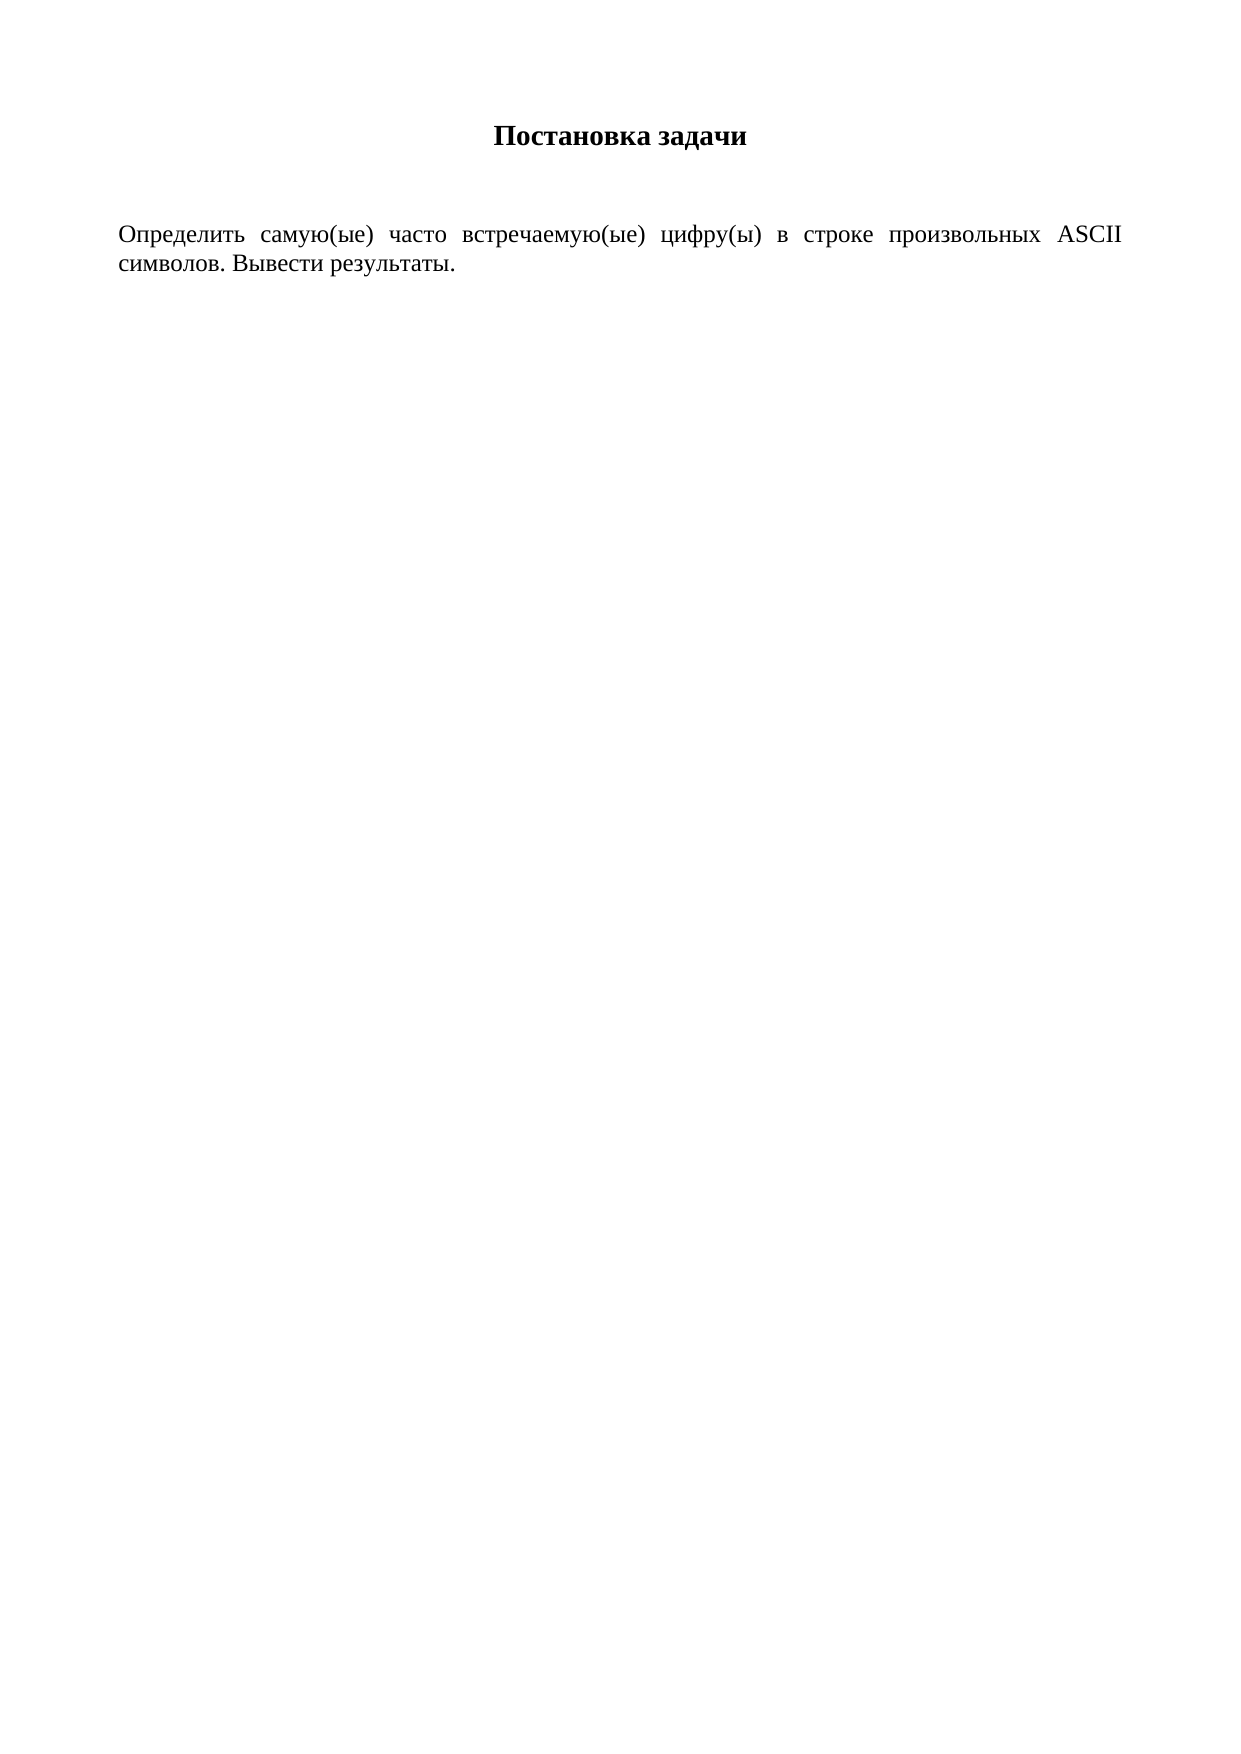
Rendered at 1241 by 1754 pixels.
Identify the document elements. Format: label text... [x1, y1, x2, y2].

text Постановка задачи [118, 118, 1122, 152]
text Определить самую(ые) часто встречаемую(ые) цифру(ы) в строке произвольных ASCII символов. Вывести результаты. [118, 219, 1122, 276]
